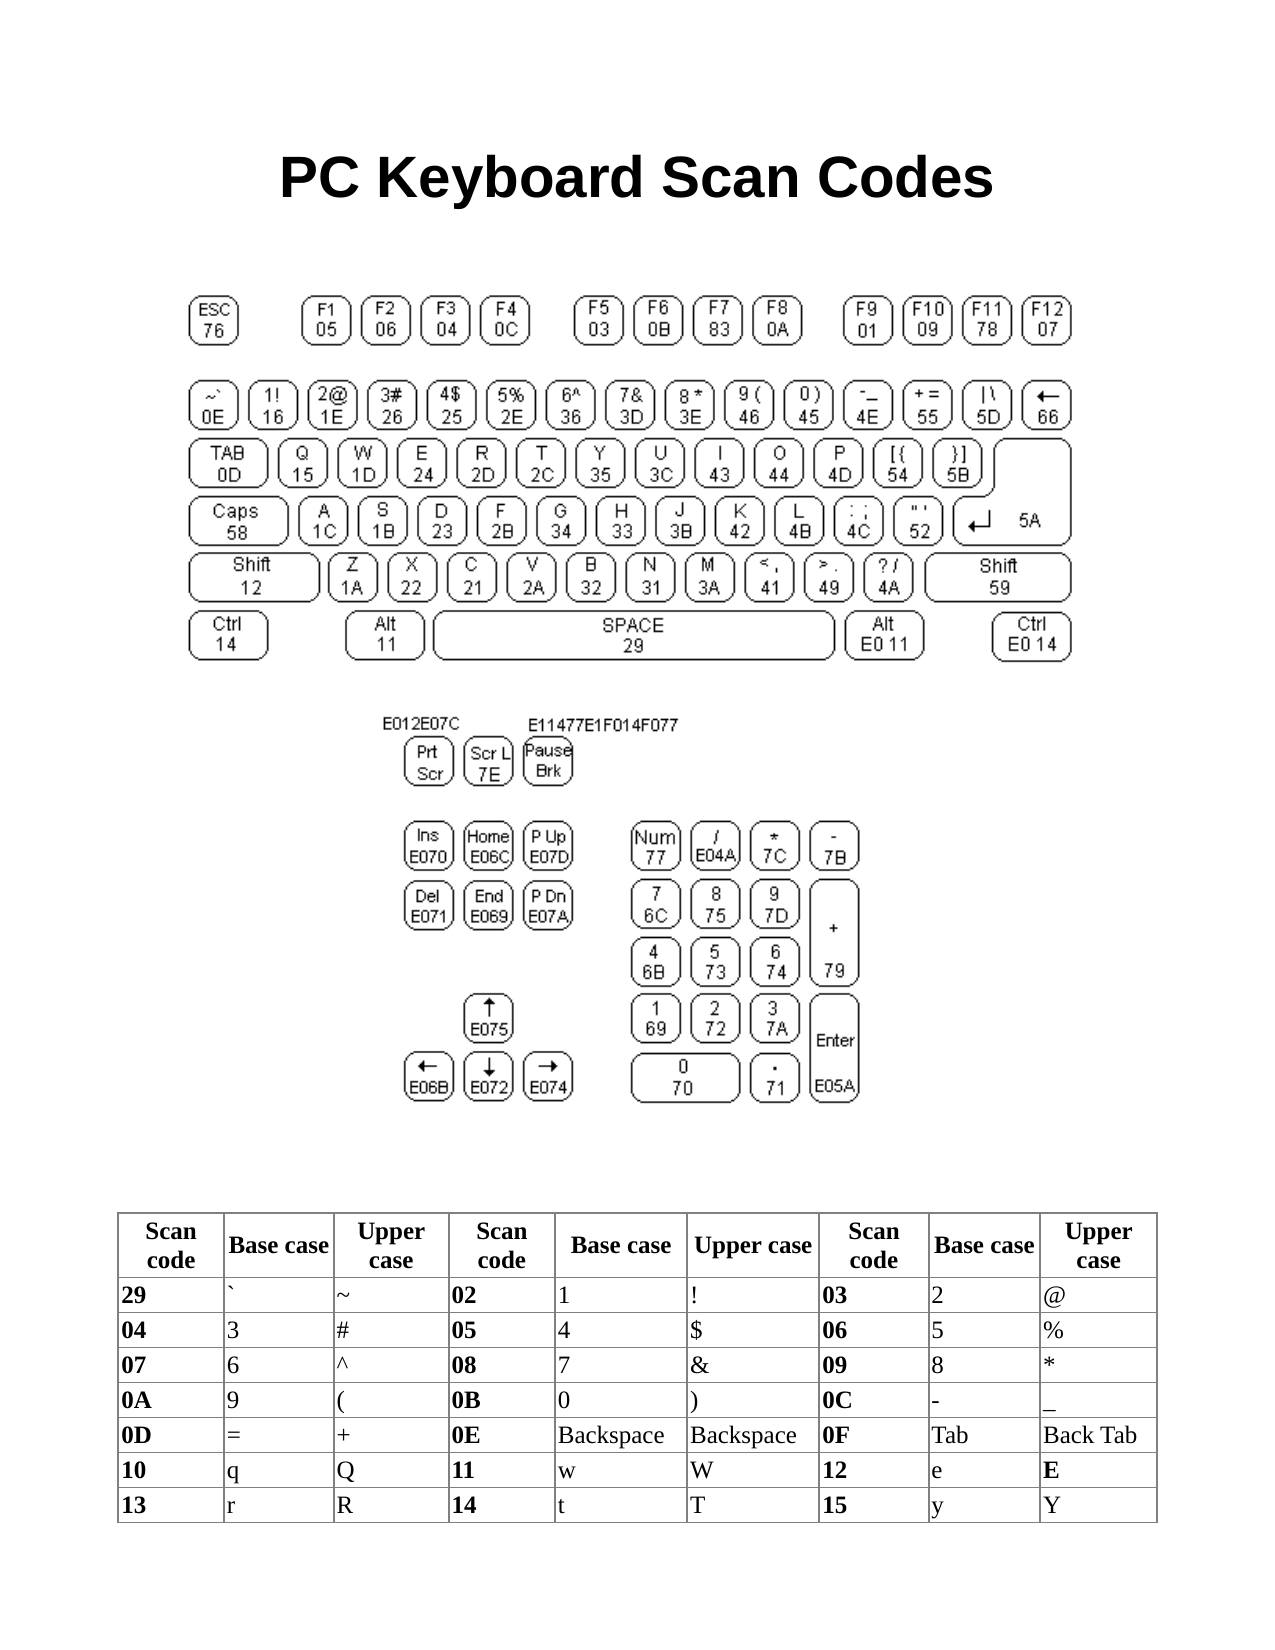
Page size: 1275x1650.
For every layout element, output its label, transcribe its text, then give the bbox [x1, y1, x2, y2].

table_cell 6 [225, 1348, 333, 1382]
table_header Upper case [335, 1214, 448, 1277]
table_header Scan code [119, 1214, 223, 1277]
table_header Base case [225, 1214, 333, 1277]
table_cell ( [335, 1383, 448, 1417]
table_cell 0 [556, 1383, 686, 1417]
table_cell Q [335, 1453, 448, 1487]
table_header Scan code [820, 1214, 928, 1277]
table_cell 0F [820, 1418, 928, 1452]
table_cell ! [688, 1278, 818, 1312]
table_cell - [930, 1383, 1039, 1417]
table_cell 5 [930, 1313, 1039, 1347]
table_cell 1 [556, 1278, 686, 1312]
table_cell ~ [335, 1278, 448, 1312]
table_cell @ [1041, 1278, 1156, 1312]
table_cell Backspace [556, 1418, 686, 1452]
table_cell Y [1041, 1488, 1156, 1522]
table_cell 05 [450, 1313, 554, 1347]
table_cell 4 [556, 1313, 686, 1347]
table_cell 0D [119, 1418, 223, 1452]
table_cell 29 [119, 1278, 223, 1312]
table_cell = [225, 1418, 333, 1452]
table_cell 08 [450, 1348, 554, 1382]
table_cell 9 [225, 1383, 333, 1417]
table_cell ` [225, 1278, 333, 1312]
table_cell r [225, 1488, 333, 1522]
table_cell * [1041, 1348, 1156, 1382]
table_cell % [1041, 1313, 1156, 1347]
table_header Base case [556, 1214, 686, 1277]
table_cell 0A [119, 1383, 223, 1417]
table_cell Backspace [688, 1418, 818, 1452]
table_cell y [930, 1488, 1039, 1522]
table_cell & [688, 1348, 818, 1382]
picture [373, 708, 902, 1155]
table_cell 3 [225, 1313, 333, 1347]
table_cell t [556, 1488, 686, 1522]
table_cell R [335, 1488, 448, 1522]
table_cell 03 [820, 1278, 928, 1312]
table_cell ^ [335, 1348, 448, 1382]
table_cell 8 [930, 1348, 1039, 1382]
table_cell 14 [450, 1488, 554, 1522]
table_cell 0E [450, 1418, 554, 1452]
table_cell # [335, 1313, 448, 1347]
table_cell q [225, 1453, 333, 1487]
table_cell 13 [119, 1488, 223, 1522]
table_cell 0C [820, 1383, 928, 1417]
table_cell 15 [820, 1488, 928, 1522]
table_cell 12 [820, 1453, 928, 1487]
table_header Upper case [688, 1214, 818, 1277]
table_cell 02 [450, 1278, 554, 1312]
table_cell E [1041, 1453, 1156, 1487]
table_cell T [688, 1488, 818, 1522]
table_cell 11 [450, 1453, 554, 1487]
table_cell _ [1041, 1383, 1156, 1417]
table_cell 04 [119, 1313, 223, 1347]
picture [178, 280, 1097, 681]
table_cell 7 [556, 1348, 686, 1382]
table_cell 0B [450, 1383, 554, 1417]
table_cell Back Tab [1041, 1418, 1156, 1452]
table_cell 09 [820, 1348, 928, 1382]
table_cell Tab [930, 1418, 1039, 1452]
table_cell 06 [820, 1313, 928, 1347]
table_cell 07 [119, 1348, 223, 1382]
table_header Base case [930, 1214, 1039, 1277]
table_cell 10 [119, 1453, 223, 1487]
table_cell + [335, 1418, 448, 1452]
table_cell w [556, 1453, 686, 1487]
table_header Upper case [1041, 1214, 1156, 1277]
table_cell $ [688, 1313, 818, 1347]
table_cell ) [688, 1383, 818, 1417]
title PC Keyboard Scan Codes [118, 143, 1157, 210]
table_header Scan code [450, 1214, 554, 1277]
table_cell e [930, 1453, 1039, 1487]
table_cell 2 [930, 1278, 1039, 1312]
table_cell W [688, 1453, 818, 1487]
